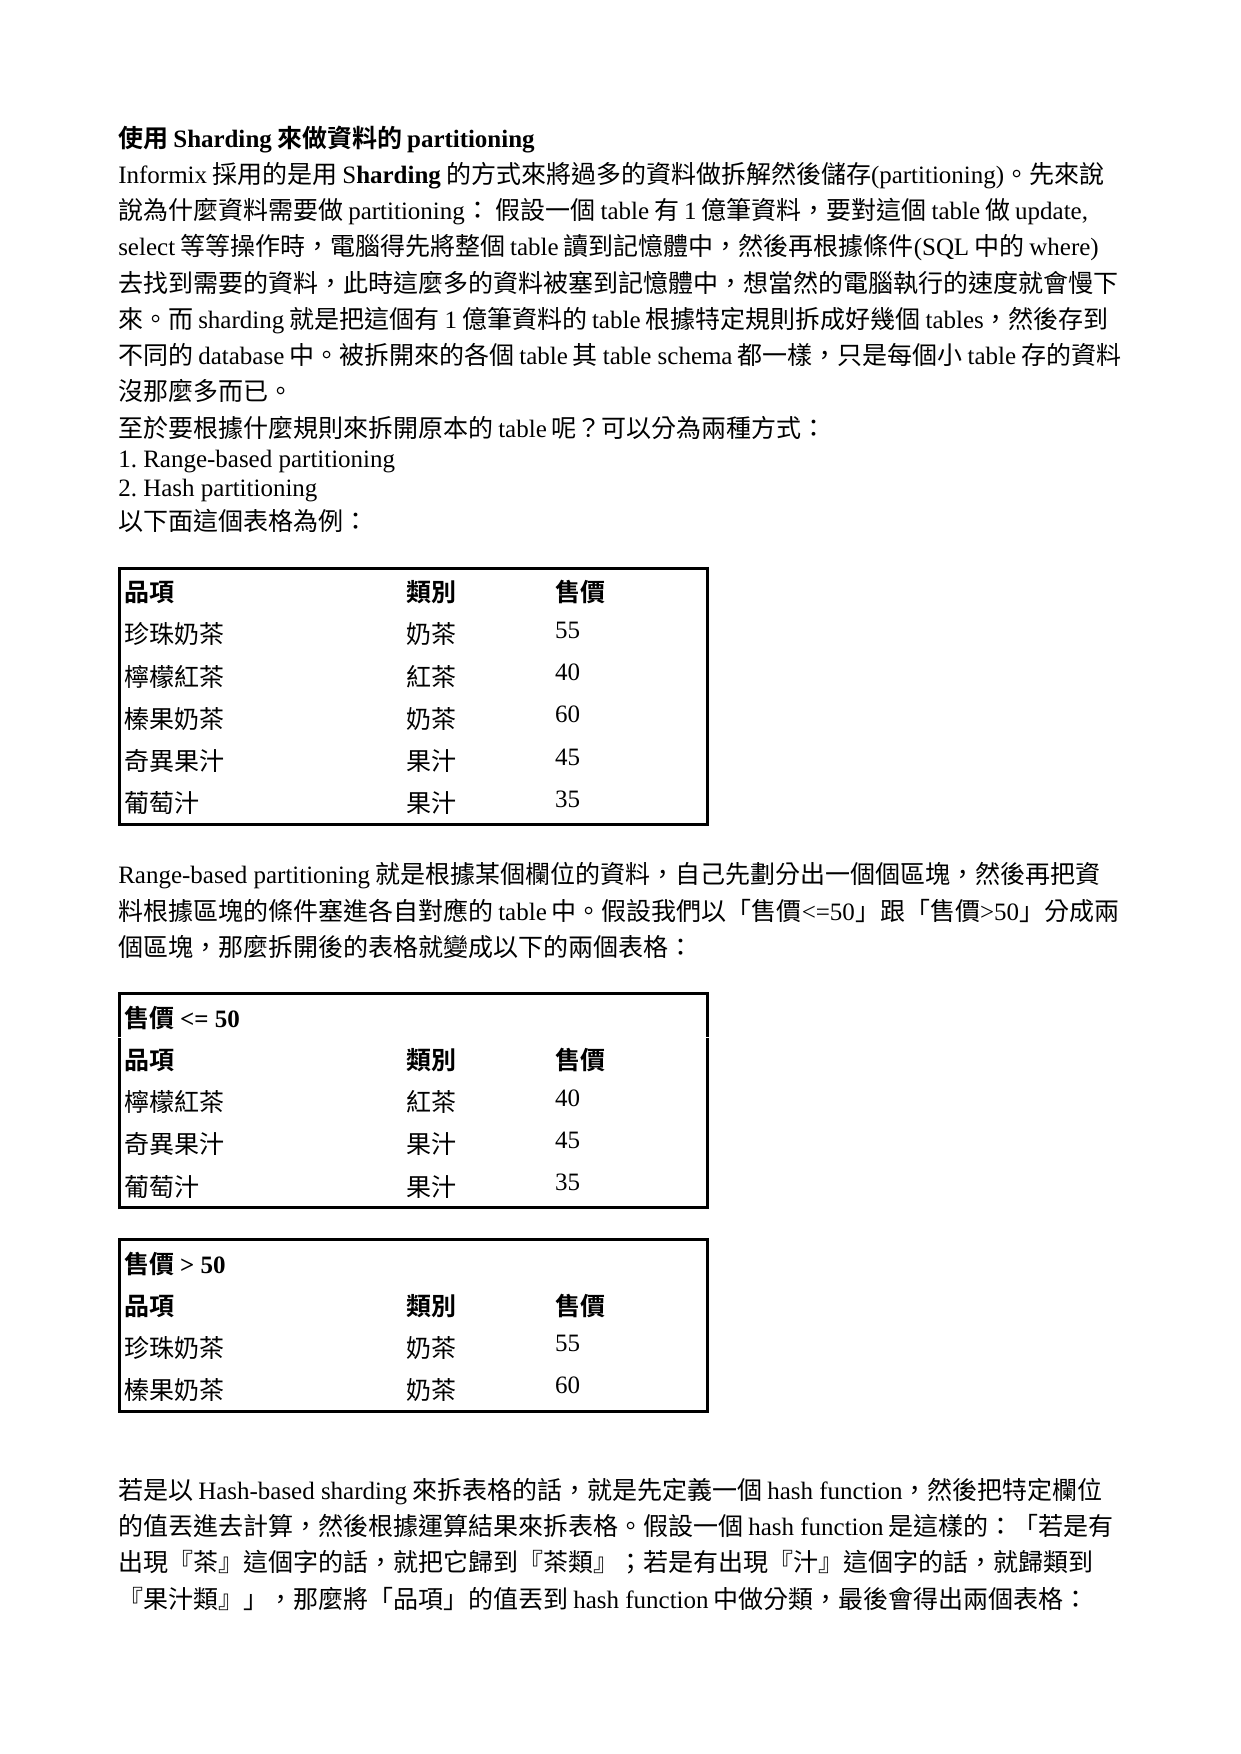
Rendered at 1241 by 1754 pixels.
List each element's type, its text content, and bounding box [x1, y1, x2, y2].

table_cell 品項 [121, 1038, 403, 1080]
table_cell 奶茶 [403, 696, 552, 739]
table_cell 檸檬紅茶 [121, 654, 403, 696]
table_cell 類別 [403, 1283, 552, 1325]
table_header 售價 > 50 [121, 1241, 706, 1283]
table_cell 55 [552, 612, 706, 654]
table_cell 檸檬紅茶 [121, 1080, 403, 1122]
table_cell 果汁 [403, 1164, 552, 1206]
table_cell 紅茶 [403, 1080, 552, 1122]
text Range-based partitioning就是根據某個欄位的資料，自己先劃分出一個個區塊，然後再把資料根據區塊的條件塞進各自對應的table中。假設我們以「售價<=50」跟「售價>50」分成兩個區塊，那麼拆開後的表格就變成以下的兩個表格： [118, 855, 1122, 963]
table_cell 奇異果汁 [121, 1122, 403, 1164]
table_cell 珍珠奶茶 [121, 1325, 403, 1368]
table_cell 售價 [552, 1283, 706, 1325]
text 若是以Hash-based sharding來拆表格的話，就是先定義一個hash function，然後把特定欄位的值丟進去計算，然後根據運算結果來拆表格。假設一個hash function是這樣的：「若是有出現『茶』這個字的話，就把它歸到『茶類』；若是有出現『汁』這個字的話，就歸類到『果汁類』」，那麼將「品項」的值丟到hash function中做分類，最後會得出兩個表格： [118, 1470, 1122, 1615]
table_cell 果汁 [403, 781, 552, 823]
table_cell 奶茶 [403, 612, 552, 654]
table_header 售價 [552, 570, 706, 612]
text 以下面這個表格為例： [118, 502, 1122, 538]
table_header 品項 [121, 570, 403, 612]
table_cell 40 [552, 1080, 706, 1122]
table_cell 55 [552, 1325, 706, 1368]
text Informix採用的是用Sharding的方式來將過多的資料做拆解然後儲存(partitioning)。先來說說為什麼資料需要做partitioning： 假設一個table有1億筆資料，要對這個table做update, select等等操作時，電腦得先將整個table讀到記憶體中，然後再根據條件(SQL中的where)去找到需要的資料，此時這麼多的資料被塞到記憶體中，想當然的電腦執行的速度就會慢下來。而sharding就是把這個有1億筆資料的table根據特定規則拆成好幾個tables，然後存到不同的database中。被拆開來的各個table其table schema都一樣，只是每個小table存的資料沒那麼多而已。 [118, 154, 1122, 408]
table_cell 榛果奶茶 [121, 1368, 403, 1410]
table_cell 45 [552, 739, 706, 781]
text 2. Hash partitioning [118, 473, 1122, 502]
table_cell 類別 [403, 1038, 552, 1080]
table_cell 40 [552, 654, 706, 696]
text 至於要根據什麼規則來拆開原本的table呢？可以分為兩種方式： [118, 408, 1122, 444]
table_cell 45 [552, 1122, 706, 1164]
table_cell 60 [552, 696, 706, 739]
table_cell 35 [552, 781, 706, 823]
table_cell 果汁 [403, 1122, 552, 1164]
table_cell 珍珠奶茶 [121, 612, 403, 654]
table_header 類別 [403, 570, 552, 612]
table_cell 葡萄汁 [121, 1164, 403, 1206]
table_cell 葡萄汁 [121, 781, 403, 823]
table_cell 紅茶 [403, 654, 552, 696]
table_cell 品項 [121, 1283, 403, 1325]
table_cell 奶茶 [403, 1325, 552, 1368]
table_cell 奶茶 [403, 1368, 552, 1410]
table_cell 60 [552, 1368, 706, 1410]
table_cell 奇異果汁 [121, 739, 403, 781]
table_cell 榛果奶茶 [121, 696, 403, 739]
table_header 售價 <= 50 [121, 995, 706, 1037]
table_cell 35 [552, 1164, 706, 1206]
text 1. Range-based partitioning [118, 444, 1122, 473]
table_cell 果汁 [403, 739, 552, 781]
table_cell 售價 [552, 1038, 706, 1080]
text 使用Sharding來做資料的partitioning [118, 118, 1122, 154]
